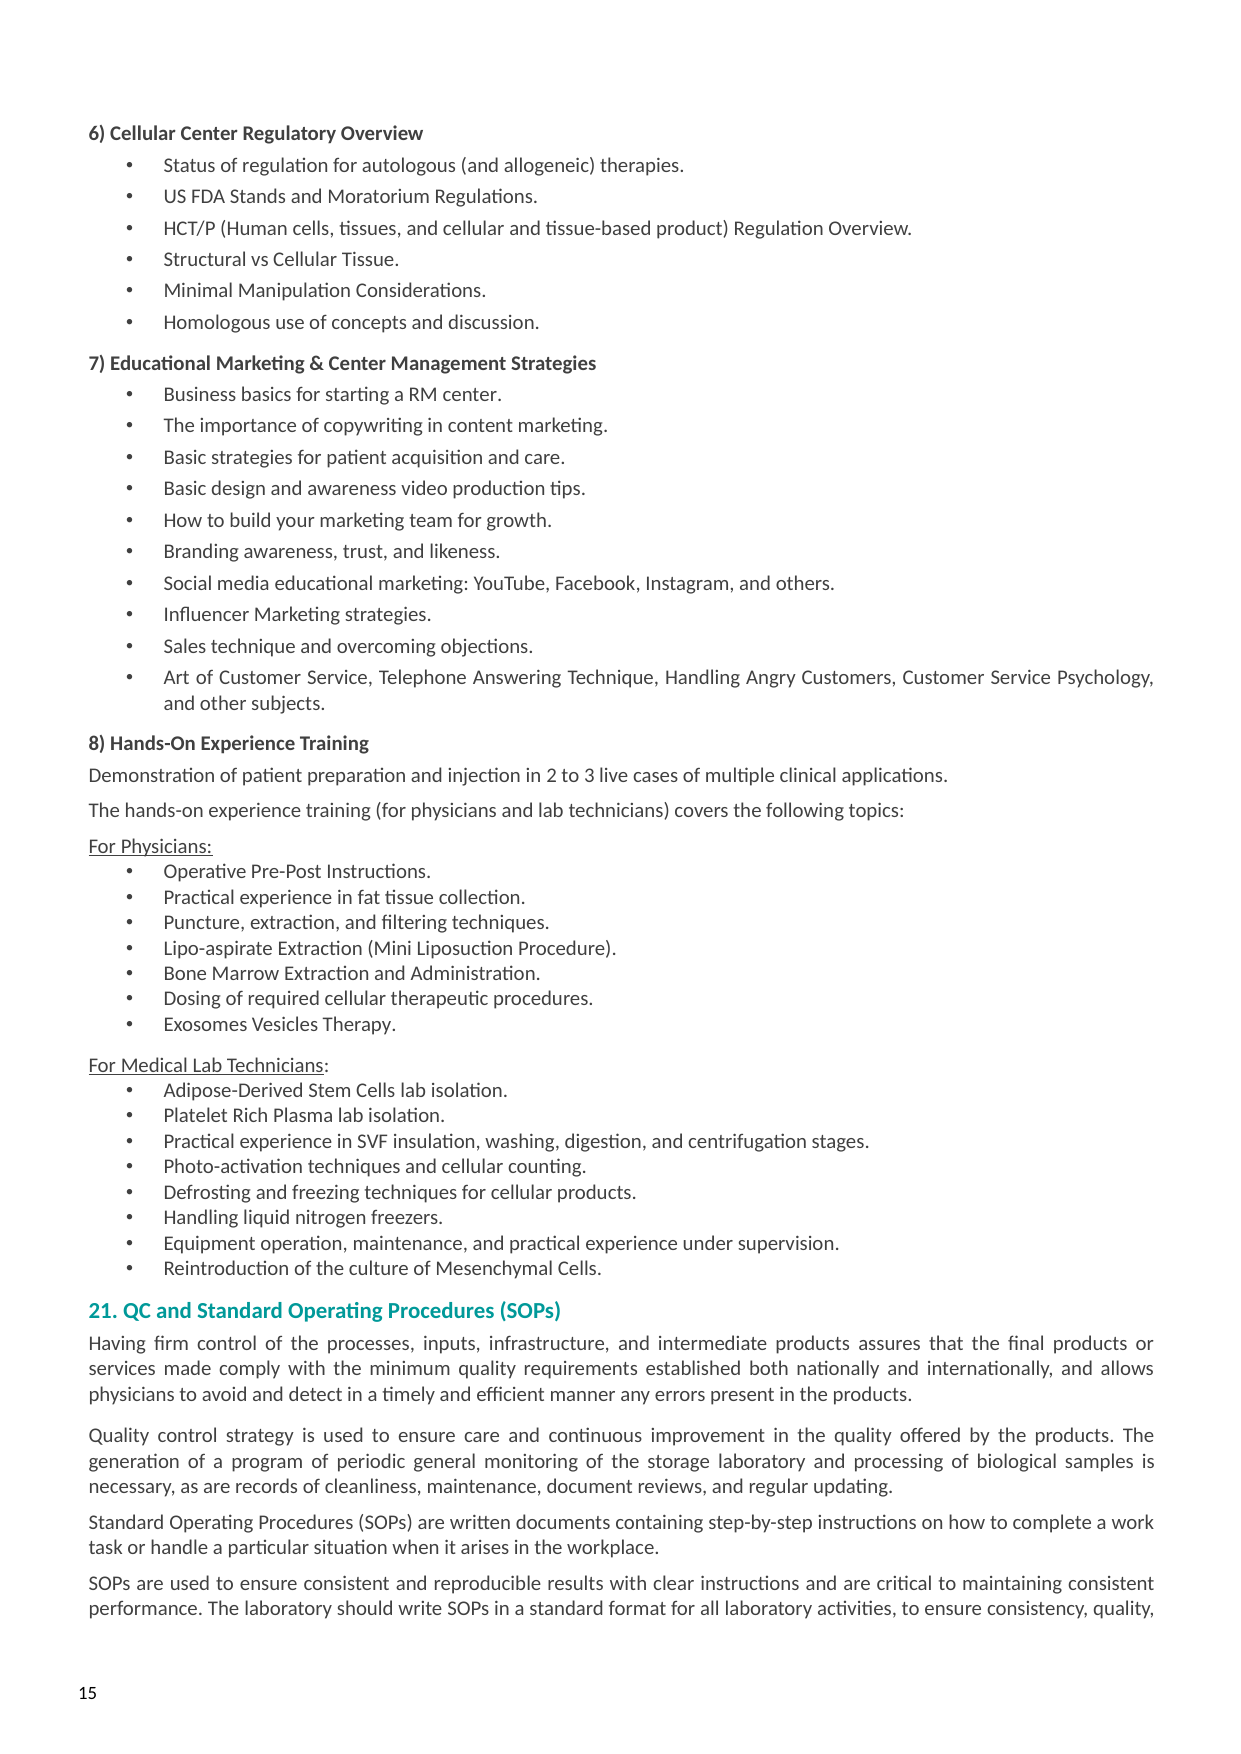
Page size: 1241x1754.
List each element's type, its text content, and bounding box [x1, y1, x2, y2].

table_header American Regenerative Medicine and Stem Cell Therapy Center Comprehensive Preview By: Holland, LLC® Consortium – For Regenerative Medicine Projects for International Partnerships San Diego, CA 92124, U. S. A. “REGENERATIVE MEDICINE AND STEM CELL RESEARCH AND THERAPY CENTER” First, it must be pointed out that this “General Comprehensive Preview” is essentially based in its terms on the requirements of the US FDA, and it is a universal model that reviews the general concept of the Project to establish (Regenerative Medicine and Stem Cell Therapy Centers) currently approved in 167 medical centers in 35 countries worldwide, without relying on specific (administrative or technical) requirements that may be required by any regulatory body interested in the project worldwide, and we have the honor of extensively deliberating and consulting together on the rationale to achieve a common consensus text to realize this Project to meet your needs. 1. The Purpose To establish a highly credible and reliable multi-specialty “Research and Therapeutic Center” in “Regenerative Medicine Research and Applications and Stem Cell Treatment” for the benefit of the investor party, and operating with great responsibility and transparency under its auspices on a one-day-surgery system, under the Good Manufacturing Practice (GMP) form, the directives of the USFDA, and the relevant local authorities to help huge numbers of eligible patients (and noncritical cases) who are constantly being dispatched to receive treatment abroad despite its high cost and the hardship of travel. Giving the patients a new start to enjoy life is what we strive for every day. All our global medical centers use the same internal quality and efficiency regulatory system and receive the same training, scientific and medical qualifications, clinical protocols, medical equipment, technical support, supervision, follow-up, and documentation methods. Teamwork in these centers helps us make the best medical decisions to achieve the best patient outcomes. 2. Our Company “Holland, LLC®” Company (and its consortium 8 companies) was formed and registered in San Diego, CA, USA, under the laws of the State of California, designer and developer of “Regenerative Medicine” projects, with the vision to provide cellular therapy to patients suffering from medical disorders, chronic, degenerative, and genetic diseases worldwide. We are the leaders in designing and developing cutting-edge technologies based on stem cell, and its therapeutic biological properties, supported by leading biologists and biophysicists with a pioneering team in the area of stem cell biology researchers, physicians, and technicians with the experience to deliver the technology to those in need. We do not trade in medical devices, but rather we are a solid educational institution committed to providing science, knowledge, and training to clinicians and public awareness. “Holland, LLC®” Consortium” is keen to establish, develop, and support several state-of-the-art “Stem Cell Research and Therapy Center” specialized multidisciplinary, one-day-surgery facilities in "a Hospital, medical center or a clinic" under the auspices of the investor. Our primary focus is to design and develop novel treatment technologies for human diseases with state-of-the-art, stem cell-based therapies, and participate in setting its ethical rules. Stem Cell-Based Regenerative Medicine provides a new concept for treatments of diseases previously regarded as incurable. The company’s IP, Intellectual Assets, and medical technologies have been developed by our teams working on clinical and applied research and treatment projects at prestigious institutions over the past 18 years to promote and advance science, technology, and Good Practice of Regenerative Medicine applications. 3. Our Team Our Consortium is a coalition of world-class scientists, physicians, researchers, and business individuals. The group integrates state-of-the-art human stem cell technologies with top-level stem cell biotechnology, physics, chemistry, clinical, and therapeutic expertise from academia and industry pioneers in this domain. Our team members have been involved for the last 18 years in the development and writing of stem cell-based scientific studies and clinical protocols for health disorders, chronic, respiratory diseases, burns, spinal cord injuries. Our autologous adult stem cell technologies are well-developed and we have been using them in our worldwide Network (167) Medical Centers to treat many patients for the last 18 years indicates the trust we enjoy among clinicians and patients equally. 4. Project Management The project is managed by the Medical Director doctor appointed by the project owner / investor party. We can also take over the project management task in coordination with the Medical Director, through our international executive team members for the interest of the project owner under agreement between the two contractual parties. 5. Contract Term As a result of the project's reliability, efficiency, and the need for its services, the first contractual term is Five (5) consecutive calendar years, subject to extension by agreement of the two parties or their legal representatives. 6. Our Services (Pre-Opening) Phase I: PROJECT CONSTRUCTION (From Setup to Opening) (#21) We aim to establish an advanced specialized medical center for same-day surgery for treatment with autologous adult stem cells. Our primary responsibilities during the establishment phase and until the center is launched include establishing an integrated and independent specialized medical unit that provides second-generation cell therapy services to qualified patients within the scope of helping in the treatment of more than 23 chronic and incurable diseases. The Price-Quality Ratio of the project design is simply the best as it is non-commercial (we are a not-for-profit organisation); you get a lot of benefits in return. These primary duties can be briefly summarized as follows. Implementation will commence after the signing of the cooperation agreement between the two parties.: Provide US approved advanced cellular therapeutic technologies of the Second Generation regenerative medicine applications: Adipose-derived stem cells, harvesting, and isolation. Bone marrow-derived stem cells Wharton’s Jelly-derived Stem Cells (umbilical cord). Mononuclear layer cord blood components, and characterization. Exosomes as therapeutic cellular products. Autologous PRP burn tissue reconstruction, regenerative and aesthetic medical applications. NK Cells: Innovative immunotherapy therapies using natural killer NK-cells. CAR-T: Chimeric antigen receptor T-cell immunotherapy therapies. Peptides: Therapeutic applications in regenerative medicine. Allogeneic PRP: Platelet-rich plasma from donors. Nanorevive: Nano-regeneration technologies. Characterization, review of GF's & cytokines. Assisting in the application procedures and obtaining the "initial approval" to establish the project from the regulatory body of the Ministry of Health. Assist in complying with MOH requirements through all project establishment stages. Formulate comprehensive assumptions for the project's technical and economic Feasibility Studies. Develop a technical geo-economic assessment study for the recommended center location and the economic viability of the best location. Create floor interior architectural designs for the project (Initial schematic, engineering design development, and final working drawings), and project construction manual. Provide contractors with direct engineering consulting services locally during the construction phases. Offer consultancy for interviews with candidates nominated by the project owner from doctors, technicians, nurses, and local administrators to nominate the most suitable to work in the center. We uniquely provide our exclusive registered clinical surgical protocols for cellular procedures, covering over 23 major chronic hereditary diseases, as well as 15 research protocols and 9 protocols for laboratory cellular procedures. Protocols' validity is to be renewed annually. Provide limited-use licenses for intellectual property rights, Information Assets, exclusive ownership of training programs, exclusive surgical protocols, cell procedure technologies, laboratory medical devices and software, limited recognition for the use of exclusive know-how rights, and medical education curriculum. Supply lab equipment, medical supplies, and consumables, and carry out pilot testing at the project site. Offer comprehensive accredited training for the local team (2 doctors and 1 Lab technician) in regenerative medicine and cell therapy, and granting medical practice certificates and international accreditation in the investor’s country (or abroad). Classroom and hands-on training will be at one of the following locations, provider's option. Cellular therapy center, country of the investor. Training Center, California or Florida, U. S. A. Training Center Brussels, Belgium, Training Center Valencia or Madrid, Spain, Training Center Istanbul, Turkey, Training Center in Cancun, Mexico, Academic Endorsement and Accreditation. Our training certificates are internationally accredited by four prestigious elite universities with prestige and scientific heritage, and distinguished educational and scientific research institutions. Apply risk management program to define risk planning, risk identification, qualitative and quantitative analysis of the risk, risk response, and monitoring the effectiveness of risk management. Provide specialized training for administrative staff in developing skills, managing daily work, and upgrading client service quality (granting certificates). Manage the (first) campaign for stem cell treatment and regenerative medicine public awareness, education, and marketing strategies. Interviewing and medical examination of the number of patients applying for treatment during the establishment period and preparing waiting lists for those qualified to begin treatment from the opening day. When required, provide the project with specialist doctors licensed to work with stem cells to employ them in return for encouraging compensation. Support applications for entry visas to the USA (Mexico and Europe) to enhance the participation of physician candidates in our training programs & medical conferences. To safeguard the rights of our project owners, (its investors, and shareholders), all members at the center are required to sign and adhere to an industry-standard Confidentiality Agreement before their first day of work. All members of the center are required to sign a binding pledge committing to uphold the internal work system during their tenure and for 3 years following their departure. Breaches or misuse will result into heavy monetary fines. Phase II: PROJECT OPERATING SERVICES AND SUPPLY CHAIN PROTECTION (Post-Opening) (#30) To enhance the sustainability of the accredited institutional work and to safeguard the unparalleled service standard, quality, and warranty throughout the contract period, we have designed the below-listed integral package of project operating services, that are considered the most comprehensive and goal-achieving worldwide. The following Project OPERATING Services Package will be automatically launched simultaneously with the opening of the Center to ensure its continuity: Our organization shall appoint a "site ِProject Administrative Manager" for the center to manage its daily activities in cooperation and coordination with the center's medical director. Our organization will cover all costs for the contractual duration. A 24/7 medical and technical advisory services to local physicians to assist in accurate diagnosing and selecting the suitable therapeutic protocol for the targeted patient. This may include office evaluation, physician’s evaluation of X-rays, review of medical records, and telephone consultations. Support from collegial experts around the world. Our global network of over 660 doctors in 167 centers will deliver 24/7 cooperation and instant medical support to the center doctors. Sharing the risks and committing to legal responsibility for the outcomes of applying our surgical protocols in treating patients. Renewal of the annual licenses of the protocols, updating, and adding new ones, at our cost. We maximize revenues, achieve sustainable cash returns on investment, and grow returns while meeting our sales targets. We focus on effective management of invested capital and operating assets and liabilities. We safeguard shareholders' rights and ensure long-term returns. Our policy is to balancing business prospects with financial needs for the Project sustainability and growth investments. Our US medical and technical team will, at our cost, make, four (4) annual visits to the center from the United States for training and to renew procedures. We uniquely provide a free product lifetime manufacturer's WARRANTY for lab devices and equipment lifespan, and a free maintenance service throughout the contract period, including the replacement of factory-defective units with new ones at all times at our cost. We apply risk management and internal governance system support, our international executive team will directly supervise and oversee the center's daily activities 24 hours a day, throughout the year. We locally conduct four (4) medical awareness and educational Marketing Campaign Programs each year, including digital media, live seminars, conferences, workshops, and online meetings for the public, doctors, researchers, and scientists that include patient recruitment and education. Provide, at our cost, marketing and technical data on cellular products, brochures, educational materials, medical literature, posters, pictures, and videos to aid in sales. We grant the Center, at our cost, the right to use our documentation and data center and software to issue MOH monthly digital Work reports, and to document and record medical reports. Ensure a stable supply chain against price fluctuations for the center’s daily needs by providing the necessary medical disposables for the center’s operation. We launch a “Medical Tourism” program to attract new patient tourists, visitors, and those from neighboring countries to the center generating additional income. We provide training for the employees or Sales Associates of the Center to gain a sufficient level of effective sales techniques, and therapy knowledge, features, benefits, use, and its marketable attributes. We will firmly grant the limited right to use our exclusive intangible assets such as trade names and reputation, logos, proprietary technologies, copyrights, websites, and software licenses. We will pro-actively collaborate with health insurance providers and banks to offer preferential payment loan terms for the center's clients, or the treatment cost could be covered by the government. We will grant direct access to our research network database to view reports and studies in the latest regenerative medicine clinical trials. We will follow up on patients' medical condition after therapeutic procedures for Five (5) consecutive years to document treatment safety and efficacy. We will actively contribute to improving local medical competencies through conferences, seminars, specialized training and education courses in regenerative medicine. The center's research activities will be significantly enhanced through twinning opportunities and hosting doctors from partnering institutions for graduate studies in regenerative medicine at elite American universities in the U.S. Provide patient referrals to generate additional income. Offer personal liability insurance for doctors and nurses from companies like Lloyd's International Insurance or others, against a suitable additional cost. Apply and evaluate the center’s key performance indicators (KPI 's) to improve and differentiate it from other competing projects in the region. Assist your research team in conducting and publishing studies, research results, and clinical trials in regenerative medicine in trusted international medical circulars. Help with visa applications to the U.S. (Mexico and Europe) to facilitate the participation of qualified doctors in our medical courses, conferences, scientific seminars, and periodic workshops for the contract period. Support the creation of a strong and sustainable project competitiveness programs in the regional market. Assist in planning and implementing significant project expansions, both horizontal and vertical, starting from the second year, that are to be funded by project net profits generated in year one. The Center offers free Community initiatives that provide essential treatment annually to help patients in need, including those facing financial hardships, individuals with disabilities, and clinical research volunteers, all at no cost. We are committed to providing the following unique features and benefits in our international partnerships to support investments and ensure project success in order to have a strong competitive edge. Highly Reliable Business Partnership. High-quality, certified products and independent solutions. Up to 40% price discounts advantage compared to other current market options. Save costs with full project ownership. Minimize time loss and use fewer resources. High-quality, cost-effective components. On-time delivery of machines and consumables Continuous training & education live & on-line. To ensure Project Sustainability, we stand out from others by providing (51) unique services. 7. Cost of Comprehensive Post-Opening Operating Services The compensation value for all actual costs of the comprehensive technical and consulting Operating Services (paragraph 1 - Phase II) above will be covered by the project's revenues. This is a collaborative approach to invest in supporting project infrastructure, design, planning, development, data upgrading, and management, to create unique and sustainable positive financial results, revenue outcomes and value; providing knowledge and ability throughout the largest package of effective services to maximize owners' (and shareholders') returns, establishing a competitive sustainable, resilient, and thriving project ideal business model. 8. Intellectual Property (IP) and Intellectual Assets (IA) Our Corporation is cautious not to disclose our intellectual assets in the area of cell culture procedures, research and technologies of cell types, and combinations of cell types used. We view our intellectual assets (trade secrets) as equally important as our IP. Our strategy includes the procurement of domestic and US and foreign patents in key markets for novel technologies relating to our core technology as well as such collateral technologies that are intended for product development and commercialization. While we disclose compositions and processes in our patents, not all processes are disclosed and remain as intellectual assets (trade secrets) within the corporation. This exclusive property also includes the intangible assets represented by the intangible moral rights associated with the use and attribution of our trade names, logos, goodwill, patents, copyrights, and our websites and social media platforms as well as acquisition rights of software licenses we use. 9. Project Business Model Strategy We provide intensive, hands-on stem cell training to qualified physicians and high-level medical professionals worldwide. Our curriculum includes everything from regenerative medicine fundamentals to the latest peer-reviewed medical protocols to equip physicians with deep knowledge and the latest in regenerative medicine techniques. Through our stem cell training programs, we enable physicians to provide life-changing medical solutions for patients. We share the latest therapeutic methods, medical know-how, and technological facilities with medical professionals through our courses, seminars, conferences, and workshops on regenerative medicine science, stem cell therapy, and cellular treatment procedures. We establish an accredited licensed treatment center multispecialty, equipped with an (in-house) laboratory specialized in doing cellular therapy lab procedures and licensing the med and technical team. We intentionally avoid and correct inaccurate misconceptions regarding stem cell-based treatment applications whenever necessary. Our promotional rhetoric is evidence-based and does not go beyond credible safety and efficacy data and relevant regulatory approvals. 10. Our Stem Cell Treatment Technologies Our medical and scientific research team has well-developed autologous adult stem cell technologies which are currently applied in our (167) medical centers globally to treat many diseases. In consent with the MOH regulations, the training covers the following three advanced innovative clinical technologies in regenerative medicine and investigational stem cell research and treatment: Autologous adult adipose-derived SC Treatment Autologous Bone-Marrow-derived SC Treatment Autologous adult Platelet-Rich-Plasma isolation and processing 11. Our Clinical Protocols Our team has developed advanced and efficient clinical peer-reviewed protocols for the treatment of several types of chronic diseases using immunotherapy as a leading advancement in medical science, with rigorously evaluating the quality, safety, and effectiveness of each new cellular intervention. They are extensively validated to ensure specificity, enabling faster progress in target validation, pathway discovery, disease research, consistent, reliable results, and more. These clear, comprehensive, and up-to-date protocols from our experts and collaborators will help doing clinical procedures with consistent, accurate results. We do not claim, intentionally or implied, that any applications (or potential applications) or therapies using autologous adult stem cells can work for any disease condition listed below or not listed, rather we endorse our solid scientific protocols backed by evidence-based positive results, and this is what we announce to the patients and urge them to do their research (consulting with family members and their doctors) based on the options we give them so that they can make their best voluntary informed decision. All of our approved cellular treatment protocols, in addition to our clinical 23 protocols in (procedures for aspiration of adipose tissue) in the clinic, and cell processing 5 protocols (harvesting of SVF cells from adipose tissue) in the laboratory, are to be disclosed after concluding the contract. Our unique stem cell transplant (23) clinical protocols are our registered scientific product of Intellectual Asset IA proprietary accredited for medical procedures and stem cell treatment technologies. These protocols provide a novel platform from advanced therapies to clinical preliminary diagnostics to bring successful solutions to patients and are considered a ground breakthrough to develop more future protocols shifting the traditional clinical therapeutic paradigm. a. Health Services and Clinical Therapeutic Protocol Applications The medical center health services apply our clinical protocols for therapeutic procedures to help in treating the following disorders: Autism Spectrum Disorders, Parkinson's, Diabetes T1, T2; Critical Limb Ischemia; Diabetic foot, Duchenne Muscular Dystrophy DMD, Alopecia, Congestive Heart Failure, Status Post Stroke, Multiple Sclerosis MS, Rheumatoid Arthritis, Osteoarthritis, Orthopedic conditions (intra-articular injections), Multiple Spinal Cord Injuries, Spinal Muscular Atrophy, Chronic Obstructive Pulmonary Disease COPD, Pulmonary Fibrosis, Angiotrophic Lateral Sclerosis ALS, Macular Degeneration, Renal Failure, Systemic Lupus Erythematosus, Erectile Dysfunction ED, Incontinence, Facial Cell Assisted Fat Transfer (Aesthetic), General Anti-Aging, Neurological (several), Autoimmune (several). In addition to reconstructive, cosmetic and reformation treatment applications for face, body and extremities, skin burns, scars, and hair transplantation. These protocols are done in the physician’s office (in minor surgery outpatient room under conscious local anesthesia), using autologous adult stem cells at the point-of-care, within the same procedure on the same day, with minimal manipulation and minimum risk, without violation of current FDA instructions or the applicable MOH regulations. In addition to our laboratory protocols for processing the biological product and isolating stem cells. Our 10 research, 5 clinical procedures, and 23 therapeutic protocols have been refined at the University of California, San Diego UCSD School of Medicine where many of our staff currently work or have worked in the past. We work around the clock and tirelessly, as we make more progress we shall add more stem cell treatment options for more diseases to maintain our pioneering status of the most advanced and comprehensive stem cell therapy program using cutting-edge technology of cellular treatment. 12. Cellular Treatment and Cellular Products We have pioneered an advanced and comprehensive stem cell therapy program and offer treatment at large using cutting-edge technologies of stem cell therapy. The intended therapeutic use of stem cells is homologous and within the cells' native physiological context. for example, the transplantation of hematopoietic stem cells to regenerate the blood, or the use of adipose-derived stem cells to support osteoarthritis. In cellular treatments, autologous adult stem cells (from adipose tissue or bone marrow aspirate) are used, in line with the Federal Instructions of the US FDA and the Regulations of the Ministry of Health. 13. Stem Cell Treatment Standard Operating Procedure SOP Autologous adult stem cell procedures are delivered in a hospital, or a medical center. After informing the patient of the medical data about his condition, and signing the Informed Consent Form ICF (by the patient, or one of his parents or his legal guardian), stem cells are removed under local anesthesia from a patient’s bone marrow, or adipose tissue, then stem cells will be processed using U.S. FDA processes and in line with MOH regulations, in the stem cell lab for cell deproteinization, homogenization, centrifugation, purification, desalting elution, neutralization, incubation, stabilization, characterizing, quality check, and quantification as per the intended cellular therapeutic application, then transplanted to the patient using various methods depending on the type and severity of the disease and the patient condition, such as intravenous administering, via a catheter using angiography, or direct injection into the target area by way of surgery, or retrobulbar injection for the best therapeutic benefit. As per the nature of the illness, Bone Marrow derived Hematopoietic Stem Cells and Autologous Adult Mesenchymal Stem Cells are harvested from Bone-Marrow-derived Stem Cells (or autologous adult stem cells derived from adipose tissue). It is extracted from the marrow aspirate of the iliac crest (the medullary space) at the top of the hip bone, by a thick (Trocar, or Trochar, puncture needle) that reaches the iliac crest, and bone marrow aspirate is sucked out of it under local anesthesia (conscious) in complete safety. Stromal Vascular Fraction (SVF) is harvested from adipose tissue (from the lower abdomen or the inner side of the thigh) by a minimally invasive procedure, completely safely under local anesthesia in a completely sterile, closed, and controlled procedure. Isolation of the SVF cells from fat tissue is a rather simple process. The complete process, including pre-conscious local anesthesia procedure, isolation, and the injection of Stromal Vascular Fraction SVF cells only takes about four (4) hours and is performed in a clinic. The procedure is usually well tolerated and has been clinically confirmed as safe and effective within scientifically and ethically accepted high ranges. a. Outpatient Preparation Doctors spend 20-30 minutes with patients doing a brief history and physical examination and answering questions. The goal is to confirm the treatment plan and do a simple check of the heart and lungs. Patients are then taken to the treatment room where the surgical assistant (Registered Nurse RN, Certified Surgical Technologist CST, or Physician Assistant) and the treating physician greet them, confirm allergies, treatment plan, site for harvesting, and eventual deployment. Once this is confirmed, the patient is prepared for mini liposuction. Patients will be handed pre-operative written instructions and medication instructions. It will be explained that although this is a minor procedure involving a small puncture, it could be expected to be “mild sore” for a couple of days. b. The Clinical Procedure After injecting the local anesthetic, fat tissue is obtained via liposuction. Next, the patient is taken to a comfortable room to rest. The data report is saved and placed on the patient’s chart. The physician fills out an operative report after the procedure and cell counting. c. Deployment Protocols The biological product is treated in the laboratory with minimal degrees of external manipulation and processing to separate the cells of the Stromal Vascular Fraction SVF from the adipose tissue collected from the patient, purify them, rinse and filter them, determine cell viability, safety, and number to prepare them for deployment in the disease site in the patient’s body. The laboratory closed procedure takes about three hours. When the Stromal Vascular Fraction material is ready, deployment is performed by the licensed specialized physician according to prescribed research protocols by the treatment team depending on the condition being treated. In some complex illness cases (such as spinal cord injuries, heart, lung, urinary tract, or other ailments), the licensed specialist physicians in the center may, following a signed written agreement, pursue the assistance of a consultant, or specialist physician in such complex cases, to administer the stem cell injection procedure at the designated site in the patient’s body. This is following the medical specialty and expertise of the external physician colleague (an outsourcing contractor) assisted by the medical and nursing backing team at the center. d. Patient Discharge The patient is then given discharge instructions, with a package of recommendations, instructions, and contact information, and sent home. Post-procedure follow-up. Subjective and objective outcomes are followed up at baseline, quarterly for 60 months, and then annually to document each case. In more detail, the center follows up on potential adverse events with the patient when they occur and records them according to the following varying periods: at the time of the procedure, one day after the therapeutic procedure, after one week, after one month, every three months up to 60 months (5 years), then every year. It is unlikely to expect any negative effects after one year, although the center will continue to monitor and document the condition of its patients throughout their lives (as long as possible). 14. Types of Stem Cells We Use Autologous Adult Stem Cells are collected from Bone marrow or Adipose-derived stem cells in an autologous transplant, the patient donates stem cells to himself/ herself. This procedure is carried out under the US FDA instructions, and the relevant local regulations. Adult (somatic) stem cells, which include mesenchymal stem cells (MSCs) are further divided into non-culture forms, also known as Stromal Vascular Fraction (SVF). Currently, two common types of MSCs are easy to use, in the bone marrow (bone marrow), and in adipose tissue - which is a more abundant and widely available source of cells in the body, compared to bone marrow. Adipose tissue can be harvested in large quantities from several areas of the body, with minimal risk of morbidity. On average, Bone marrow produces 500,000 stem cells per one cubic centimeter, and the availability of these bone marrow-derived stem cells declines after age 55 in all patients, while an average between 30 million and 99 million of stem cells can be isolated per cubic centimeter from human adipose (fat) tissue. Adipose-derived stromal cells (ADSCs) meet the following three minimal criteria: (i) plastic adherence; (ii) expression of CD34+/CD45−/CD31−/CD13+/CD73+/CD90+ markers; and (iii) tri-lineage differentiation potential. Briefly: 1). Autologous Adult Stem Cells (donor and recipient are the same person): a. Adult stem cells of the vascular tissue complex (SVF) from mesenchymal cells derived from adipose tissue- Adipose-derived Mesenchymal Stromal Vascular Fraction (SVF) Stem Cells. b. Adult mesenchymal stem cells and bone marrow-derived adult hematopoietic stem cells (BMSCs)- Bone marrow-derived Mesenchymal and Hematopoietic Stem Cells HSC's. c. Platelet-Rich Plasma PRP (autologous and allogeneic) contains growth elements. 2) Allogeneic adult stem cells (from a donor) may be used from the following sources, under our approved procedural protocols and per applicable laws in each country. Umbilical cord blood UCB Placental blood and placental tissue Wharton's Jelly Malevolencies Stem Cells Peripheral fluid (in the uterine sac) Venous Blood Exosomes NK-Cells CAR-T Cells (genetically modified for Cancer treatment) 15. Project Description The specific project design reflects a multi-specialty Medical Center operating in a same-day-surgery system under the regulations of the Ministry of Health, and relevant laws. The Center adopts the comprehensiveness principle in providing regenerative medicine and adult autologous stem cell research and therapeutic services under one roof, working within one well-organized and self-disciplined team actively participate in developing ideas and proposals away from administrative or routine complexities to help patients recover from (or relieve pain derived from) several disorders, chronic degenerative and aging diseases, blood and autoimmune diseases, skin burn restoration, and necessary aesthetic improvements, using adult autologous stem cells from bone marrow, adipose tissue, and platelet-rich blood plasma and cell growth factors. The center caters to scientific research in regenerative medicine and encourages local academicians, scientists, researchers, and physicians to carry out their studies, research, and investigational clinical trials at its laboratories assisted by its medical and technical staff. The center applies the U.S. most advanced techniques and contemporary clinical protocols in regenerative medicine and stem cell therapy that are currently in use by 167 medical centers in 35 countries and according to U.S. FDA Federal Regulations. 16. Project Infrastructure (assumption) The Stem Cell Research and Treatment center will be established under the technical and engineering requirements of the MOH, related to the establishment of a research and treatment center in Regenerative Medicine and Stem Cell applications. a. Plot Area and Geographical Location The area of the plot of land on which the center is to be constructed ranges about (200 sq.m.) and up to (1000 sq.m.), or larger, depending on the volume of the investment and available financing fund. The plot is to be on a main (public) road, or in a service area, provided that the necessary permits for construction are obtained from the relevant regulatory authorities. b. The Building The center is to be established in a building, with one or more ground floors, within a hospital, or in an independently located facility, but close to a hospital within the geographical area, to manage an emergency or other complications that may arise during the operation. An ideal center will have about 20-22 sectional workspaces. c. Facilities of the Center Consultation clinics (doctor's office) of not less than two (4), with an area not less than (4 x 4 meters) for each, containing an attached bathroom, and recovery area. Attached laboratory specializes in producing platelet-rich plasma, separating blood cells, and producing cells and dealing with them. It includes air filtration technology and engineering design specifications approved in operating rooms. Administrative Wing, which will include the director's office, personal assistant, nursing and technical staff rooms, other rooms for admin officer, accountant, general and technical services, doctors’ lounge, etc.). Details: The suggested concept for the building of the following facilities is subject to the number of eligible physicians available, and number of cellular treatments to be carried out per day. (All details will be disclosed after conclusion of the contract). We can think together to build the best practical vision for the center to satisfy the Societal needs of the patient at the highest possible level of quality, well-being, and luxury. There is a crucial positive impact to reducing the construction cost and time when building the center in a working hospital (investment capital will be far much less). Due to the availability of the most requirements for the project’s infrastructure in the hospital location. Our technical team (doctors, engineers, and technicians) will attend and supervise the construction phases until the opening and inauguration of the center. 17. Preparation and Completion Time The period of establishment, preparation, and operation of the center depends largely on flexibility in obtaining regulatory approvals from the relevant government agencies, as well as the planned size of the center and the type and number of cellular treatment services provided. It can be noted with confidence, from our experiences gained from the establishment of the current medical centers, that the time required to establish the center from the date of receiving the contractual payment from the beneficiary (and handing over the qualified vacant location designated for the project, with all regulatory permits, cooling, electricity and fire-fighting systems in place), until the opening day is about (4) four months. The opening ceremony will take place in the next (the fifth) month. 18. Project Construction Phases SERVICE 1 - PROJECT PREPARATION Preparation and establishment “Cell Therapy Center” This service includes, but is not limited to, the following: Contribution to satisfy local regulatory requirements, Project technical and economic feasibility studies, Market research, Patient safety and public awareness programs, Project concept general design, Project interior design, License rights to use our U.S. registered therapeutic protocols and cellular technologies transfer, Supply, installation, and commissioning of Lab and doctor equipment, International tailored training and accreditation certification for all operating staff, Site construction direct supervision and follow-up, Project preliminary and final inspection work, Others. SERVICE 2 – LABORATORY PROJECT PREPARATION. Preparation and establishment of an annexed laboratory for Regenerative Medicine and Cellular Therapy Applications. This service includes, but is not limited to, the following: Submitting a feasibility study for the annexed Specialized Laboratory requirements (not a standalone general service laboratory type), training technicians, and issuing an approved international practice certificate for them. We design the complete annexed laboratory: Workstations, laboratory medical furniture, and analytical systems as well as carry out the supply chain and supply chain for the complete annexed laboratory facilities respectively. When building a new laboratory space, our design team typically includes an architect, contractor, installer, electrician, mechanic, plumber, manager, and involvement of the laboratory manager. Note: The Beneficiary Party (Owners and Management of the Medical Center) shall assist to provide appropriate personal safety and accommodation requirements (housing and accommodation) in its country for the first party team during the construction period. The dynamic nature of biomedical research and the cost of laboratory construction have led to the predominant use of a modular (typical) design that allows the in-house laboratory to be reconfigured and expanded as needed while keeping construction costs to a minimum. Pre-project work: Initial general assessment and requirements assessment for set-up, installation, and commissioning of a comprehensive high-handling in-house laboratory specializing in regenerative medicine applications, cell therapy, and tissue handling, preparation of initial report, cost, and delivery time. SERVICE 3 – TRAINING AND CERTIFICATION Training program and accredited Certification license to practice research and therapeutics in regenerative medicine and stem cell applications. For details, please refer to Clause (Training Programs) of this document. SERVICE 4 - MEDICAL EQUIPMENT, TOOLS, SUPPLIES AND CONSUMABLES. Our products are Peer-reviewed and compliant with the US FDA Good Manufacturing Practice (GMP) system that ensures all items are produced and controlled according to approved Quality Standards. Appendix (A) to this document - Supply of medical equipment, tools, and supplies for the Project. Note: The beneficiary party (Cell Therapy Center) is obligated to purchase and supply medical services and materials (devices, tools, medical supplies), and consumables (kits at preferential prices), necessary to carry out the work of the center, exclusively from Holland Limited for the duration of the legal working period of the establishment. SERVICE 5 – TECHNOLOGY TRANSFER (IP) AND (IA) INTANGIBLE RIGHTS Clause (12) - Intellectual Property and Intellectual Assets. The following order outlines the various phases of project establishment and development. Phase 1: Project Construction and Validation Applying for a Preliminary Regulatory Permit to start the work. General planning of project structure and infrastructure. Preparing feasibility studies & estimated cost schedule. Project management and supervision during execution phases. Site selection and remodeling. Facility Design. Facility general setup. Phase 2: Laboratory Set-Up, Installation, and Pilot Test General lab setup. Interview candidates and team building. Equipment and Supplies Ordering and Manufacturing. Environmental check Equipment and installation. Quality control Equipment and installation. Cell processing Equipment and installation. Phase 3: Technology Transfer and Development Autologous adult adipose-derived stem cells treatment protocols and clinical applications. Autologous adult bone marrow-derived stem cells treatment protocols and clinical applications. PRP Isolation and transfer protocols and clinical applications. Environmental Contamination Test. Site Inspection and adding improvements. Final Testing and Optimization. Final Certification of Safety Operation. Phase 4: Training and Certification Doing training as per the prescribed curriculum. Review facility management. Autologous Adult Stem Cells Isolation/ Deployment. Standard Operating Procedures for Quality Control. Coordinating with the regulatory authority in the relevant Ministry to approve the project after meeting the requirements of the second on-site inspection. Center launching ceremony. 19. Project Operating Structure a. Manpower The first year, the project shall consist of the following medical, technical, administrative, and service staff. The suggested number of employees depends on the size of the center, the allocated funds, and the number and types of cellular treatments offered to patients. b. Laboratory Staff (in-house Lab to the Center) A well-trained and well-organized laboratory staff is the key to any successful operation, and it needs to be aware of the repercussions that its actions may have on the biological safety of the products that it manufactures. The person in charge of handling the biological products must be fully acquainted with the theoretical and practical foundations of working with biological materials under a controlled closed sterility environment for cells to be used in clinical procedures within high manufacturing standards. The staff should be well-versed in current regulations on health quality, hygiene, biosafety, and the disposal of waste, as well as practical experience in microbiology. 20. Training Programs Our comprehensive, academically accredited training programs provide physicians (and their assisting teams) interested in learning the applications of cellular therapies, the training methodology and its contemporary methods in scientific research, clinical procedures, the use of tools, protocols, and medical standards, highlighting patient rights and professional ethics to serve the patient. This licensing certification training program offers a cohesive curriculum designed to provide precise instruction in the basic concepts of cellular behavior, laboratory processes, and their practical application at the clinic or physician level. The program provides physicians with detailed instructions and hands-on practice for collecting all tissue samples, using laboratory equipment, processing, isolation protocols, and dosification when utilizing cellular products, and deploying treatment to the patient. Having this information at hand is vital to succeed in managing effective cellular products, allowing concerned persons to know every step of the cellular process and control its quality. a. Training Location At either one of the following locations (and others), subject to training team availability at place and time. Central Training Facility, California or Florida, U. S. A. Training Center Brussels, Belgium Training Center Valencia or Madrid, Spain Training Center Istanbul, Turkey Country of the investor/ owner b. Training and Certification The cellular therapy training and certification program covers harvesting, processing, and clinical application protocols of Adipose-Derived Stem Cells and Bone Marrow-Derived Stem Cells, as well as PRP isolation and applications, besides other important subjects. Our instructors and lecturers make up a team of (28) professionals of highly qualified scientists, researchers, surgeons, technicians, and nurses with multiple specialties in medicine, biotechnology, and biomolecular sciences. The team members have been academically educated at the most prestigious medical schools in the United States (and abroad) and have been working on clinical trials and clinical applications in "Regenerative Medicine and Stem Cell Therapy" for the past 18 years. c. International Certification Joint Accreditation and Endorsement Our training certification is internationally accredited and endorsed, among other educational institutions, by 4 prestigious universities and their elite scientific education and Research Institutions: d. Custom-Made Comprehensive Training Course (We reserve the right to make modifications). “The Curriculum of this comprehensive training has been specifically designed to meet the requirements of research and therapeutic knowledge in Regenerative Medicine, Stem Cell Research, and its Clinical Applications.” The training curriculum is part of medical research closely related to tissue engineering, biomedicine, molecular medicine, stem cells, organ and tissue transplantation, and immunotherapy to acquire the necessary theoretical and practical knowledge in this field. It includes the basics of regenerative medicine, technology and techniques for studying genetics and molecular medicine, and the development of various skills and techniques in molecular, cellular and clinical applications to achieve regenerative therapy. The total number of training hours (120 academic hours in 37 modules) of study, as follows (for clinicians and technicians): The Training Course curriculum includes over (35) modules, a full-time classroom, and hands-on for (40) academic hours for a whole calendar week. Another two (2) modules of Online training at a rate of (2x40=80) academic hours, for (8) weeks on 2 academic hours per day. e. Training Sessions Curriculum (We reserve the right to make modifications). Stem Cell Biology and Stromal Vascular Fraction SVF; Regenerative Medicine Applications and Stem Cell Treatment Technologies; Stem Cell Treatment Regulatory Permits and Restrictions - Unified Standard Measures; Clinical Trial and Research Database handbook; Exclusive Proprietary Registered Stem Cell Treatment "Protocols”; Hands-On Training: Operative Pre-Post Instructions; Practical experience in SVF, bone marrow, and fat tissue collection; Puncture, extraction, and filtering techniques; Harvesting and Freezing stem cells (perform counts and flow), cellular counting methodology, formulae, and equations; Laboratory Training: Laboratory Protocols, cellular treatment laboratory equipment, calibration, usage, and maintenance; Quality Control: Flow Cytometry, endotoxin, sterility, mycoplasma, gowning to enter clean room, clean room Maintenance, and Environmental monitoring; Work Integrity - Patients' Lawful Rights and Dignity; "U. S. Institutional Review Board IRB"-approved Patient Voluntary “Informed Consent Forms ICF”; Turn-key business model of the stem cell treatment center/ clinic, including management of patient communication, forms, awareness, team building, Good Clinical Practice (GCP) management, finance, and practice ethics (Guidance for Industry); Front Desk and Reception Staff on-site training program incl. "Management Skills Development", “Customer Service Psychology”, “Telephone Call Techniques”, and “Art of Handling Angry Customers”; Medical Business Admin, including IT and Report Documentation; Explanation of U. S. A. (or other destination) visit-visa "Invitation Letter” Support Program (to the relevant Embassy) to attend the training; Project Set Up and Roll out and Frequently Asked Questions (FAQ). f. Number of Trainees To achieve the best results from the theoretical and practical training of the participant physicians, the number of trainees is determined by (4) physicians, though. There is special theoretical and practical training for laboratory technicians. The required number of participant physicians may be increased against additional actual cost. If the training is held outside the project country, the project owner shall bear the cost of flight (economy class) and hotel accommodation, issuing a travel visa and the other expenses for its participants. g. Medical Specialties to Join the Training We expect participants to be highly proficient and skillful (from any of the following medical and biological specialties). 1) Physicians Plastic Surgeon, Cosmetic Surgeon, Hematologist, GP, Oncologist, Orthopedist, Dermatologist, Urologist, Neurologist, Vascular Surgeon, Cardiologist, Internist, Gastroenterologist, Pain Management, Gynecologist, Sports Medicine, or others. 2) Laboratory Technicians Biology, Biotechnology, Biochemistry, Medicine, Paramedical Technician, Medical Technology in blood management, or others. 3) Nurses Registered Nurse RN, Certified Surgical Technologist CST, or Physician Assistant. h. Training Program Accessibility The training is open to any graduate-level medical professionals with the following: "Bachelor's degree", or higher, in one or more disciplines of Medicine, Biomedical Sciences, or Biology. Minimum of five (5) years of practice in the medical specialty after graduation. Or as stipulated by the relevant Ministry. Good command of the English language, medical acronyms, terminologies, abbreviations, and PC. i. Stem Cell Biology Study Participant Physicians joining our Training and Certification Program will take advantage of a full review of stem cell biology, characterization and regenerative properties of cells and cell products, cytokines, and growth factors and how they can be applied in the clinical procedures, as detailed here below: 1) Basics of Cellular Biology Review Discussion of Isolation techniques of different types of stem cell sources. Manufactory processes for Adult Stem Cells products, such as production validation and safety, cryopreservation, and quality control, the regulatory landscape, medical center management, and promoting public awareness, and patient care. Understand and apply cell count, cell viability, flow cytometry, endotoxin, mycoplasma, and sterility. Perform cGMP functions including clean room maintenance, gowning, and environmental monitoring. 2) Overview of Cellular Products Adipose-derived stem cells, harvesting, and isolation. Bone marrow-derived stem cells Wharton’s Jelly-derived Stem Cells (umbilical cord). Mononuclear layer cord blood components, characterization. Exosomes as therapeutic cellular products. Characterization, review of Growth Factors' and cytokines. PRP regenerative and aesthetic medical applications. 3) Production, Manufacturing, Quality Control Donor eligibility and screening. Sample collection and management. Laboratory processing and standards. Quality Control testing and validation. 4) Stem Cell Biology and Basic Immunology Historical perspectives. Stem Cells definitions, features, and characteristics. Types of stem cells, characterization and activity MSC, Hematopoietic cell HCs, human Endothelial Progenitor Cells EPCs. Immunologic cells, characterization, and activity. 5) Clinical Protocol Review Clinical framework for therapeutic applications. Protocol details and supporting scientific literature. Product Storage and Preparation. Patient Selection. Patient awareness, outcomes, and expectations. The Informed Consent Form ICF, and Patient's rights & privileges. 6) Cellular Center Regulatory Overview Status of regulation for autologous (and allogeneic) therapies. US FDA Stands and Moratorium Regulations. HCT/P (Human cells, tissues, and cellular and tissue-based product) Regulation Overview. Structural vs Cellular Tissue. Minimal Manipulation Considerations. Homologous use of concepts and discussion. 7) Educational Marketing & Center Management Strategies Business basics for starting a RM center. The importance of copywriting in content marketing. Basic strategies for patient acquisition and care. Basic design and awareness video production tips. How to build your marketing team for growth. Branding awareness, trust, and likeness. Social media educational marketing: YouTube, Facebook, Instagram, and others. Influencer Marketing strategies. Sales technique and overcoming objections. Art of Customer Service, Telephone Answering Technique, Handling Angry Customers, Customer Service Psychology, and other subjects. 8) Hands-On Experience Training Demonstration of patient preparation and injection in 2 to 3 live cases of multiple clinical applications. The hands-on experience training (for physicians and lab technicians) covers the following topics: For Physicians: Operative Pre-Post Instructions. Practical experience in fat tissue collection. Puncture, extraction, and filtering techniques. Lipo-aspirate Extraction (Mini Liposuction Procedure). Bone Marrow Extraction and Administration. Dosing of required cellular therapeutic procedures. Exosomes Vesicles Therapy. For Medical Lab Technicians: Adipose-Derived Stem Cells lab isolation. Platelet Rich Plasma lab isolation. Practical experience in SVF insulation, washing, digestion, and centrifugation stages. Photo-activation techniques and cellular counting. Defrosting and freezing techniques for cellular products. Handling liquid nitrogen freezers. Equipment operation, maintenance, and practical experience under supervision. Reintroduction of the culture of Mesenchymal Cells. 21. QC and Standard Operating Procedures (SOPs) Having firm control of the processes, inputs, infrastructure, and intermediate products assures that the final products or services made comply with the minimum quality requirements established both nationally and internationally, and allows physicians to avoid and detect in a timely and efficient manner any errors present in the products. Quality control strategy is used to ensure care and continuous improvement in the quality offered by the products. The generation of a program of periodic general monitoring of the storage laboratory and processing of biological samples is necessary, as are records of cleanliness, maintenance, document reviews, and regular updating. Standard Operating Procedures (SOPs) are written documents containing step-by-step instructions on how to complete a work task or handle a particular situation when it arises in the workplace. SOPs are used to ensure consistent and reproducible results with clear instructions and are critical to maintaining consistent performance. The laboratory should write SOPs in a standard format for all laboratory activities, to ensure consistency, quality, and reliability, as well as the quality of the data generated. 22. R & D of Cellular Treatment Applications We aim to accelerate the process of transforming promising stem cell research and clinical trials into treatments and making them available to clinicians and patients. Scientists and researchers are strongly encouraged to explore new protocols in stem cells and regenerative medicine, developing cellular derivatives and converting them into therapeutic applied projects to help patients. Our network of scientists and researchers work closely with patients, educators, physicians, regulators, and policymakers to foster engagement and develop materials that promote stem cell technology, such as producing autologous blood vessels, heart valves, pancreas, musculoskeletal tissue, cartilage, skin, and more. All research data is collected, and results will be published in peer-reviewed publications and ultimately be used to advance the advancement of cell-based regenerative medicine. 23. Project Medical Equipment, Tools and Appliances We deliver the following best-in-class and peer-reviewed materials for laboratories to the "second party" center under the terms and conditions of the agreement. All of these materials comply with the Good Manufacturing Practice GMP system requirement of the U.S. FDA, and meeting the regulations of the Ministry of Health. a. THE COMPLETE LIST OF MEDICAL EQUIPMENT, TOOLS AND APPLIANCES required to operate the Center. (to be advised after concluding the contract). NOTE – INFRASTRUCTURE EQUIPMENT To ensure the harmonious flow of coordinated work among the team members of the Center, the center will require other medical & non-medical tools and a software license for medical IT. There are also common daily consumables generally used in medical centers that are not included in our package due to their common denominators, which are complementary to the establishment and operation of a model center and the in-house medical laboratory (annex), project owner shall provide these at its expense. 24. Project Economic Feasibility Study A 10-year comprehensive hypothetical feasibility study has been prepared in “Appendix B”, attached to this document, and is considered an integral part thereof. 25. Estimated Costs Table For the total project estimated cost breakdown, please refer to “Appendix B”, attached to this document and is considered an integral part thereof. A) The cost of preparing and licensing the “project” from the Provider (upon request). The project includes the following elements (Our Technical Services): Training, education, and international practice certification, Intellectual property rights, intellectual assets, and software, Cellular therapeutic protocols (total 23) and training, 10 research protocols, and 5 cell processing protocols, Cellular therapy techniques (three cellular techniques), Supply of medical devices, equipment and consumables, Research, development, follow-up, supervision, awareness, and introduction. b) The estimated total capital to finance the cellular therapeutic project (outside a hospital) does not exceed approx. 500,000 US dollars (this is an estimation includes licensing cost and infrastructure cost, CapEx and OpEx). This can be increased according to the investor's vision, desire, the project design, and type of medical services- therapeutic/ research/ cell cryopreservation), and consists of the following units: Fixed project licensing contract value - in (a) above, (one-time), Project infrastructure - medical and non-medical fixed assets (one-time), Operating expenses - for the first month, The first marketing, promotion, awareness, and introduction campaign - during the construction period and before opening, Daily Kit-consumables package according to the targeted sales plan - for the first month. These amounts are allocated only once, after which the project's monthly expenses are financed from the cash generated from the proceeds of its daily sales. 26. Financial Projections For the project financial projections breakdown will be disclosed upon written request. Financial forecasts and full feasibility study are based on due caution with the utmost degree of conservatism and reality for financial variables. 27. Cellular Therapy and International Legislations 1) US FDA Regulations The clinical therapeutic applications of autologous adipose-derived adult stem cells isolated during the same surgical session with minimal laboratory manipulation is a purely “medical practice,” in which the physician and patient are free to consider the chosen course of treatment. It is thus entirely subject to the (FDA Exemption) outlined in federal regulations issued by the US Food and Drug Administration (FDA) under CFR Code No. CFR21 1271.15b. Section CFR 21 1271.15(b) provides: “You are not required to comply with the requirements of this Part if you are an establishment that removes “Human Cells, Tissues, and Cellular and Tissue-Based Products (HCT/Ps)" from an individual (autologous use) and implants such HCT/Ps into the same individual during the same surgical procedure, and the HCT/Ps remain in their original form”. 2) European Parliament EC Directives “The European restrictions on somatic cell therapy do not apply in the case of ‘minimal manipulation of cells’ under [EC Directive 2004/23/EC of the European Parliament and of the Council of 31 March 2004].” "Section (8): Tissues and cells used as an autologous graft (tissues removed and transplanted back to the same individual), within the same surgical procedure and without being subjected to any banking process, are also excluded from this directive. The quality and safety considerations associated with this process are completely different." Our commitment to these regulations and directives is reflected in the provision of a same-day cell therapy procedure performed entirely in the doctor's room using the patient's adult stem cells, which are treated with minimal manipulation in the laboratory and then immediately returned to the same patient without any change in their composition. 28. Nobel Prize Awarded Stem cell therapy is not new in the United States, and abroad. It has been used for more than 50 years. Since the 1970s, bone marrow stem cells have been used to restore blood cells and the immune system in cases of cancerous blood diseases. It is also worth noting that regenerative medicine science research has won the prestigious “Nobel Prize” in Medicine for two times (in 2007 and 2012). Regenerative medicine is a relatively new and effective medical technology, which differs in its mechanism from the well-known conventional (surgical or pharmaceutical) treatment system. There are not accurate numbers or sufficient data available from fully registered clinical trials to date to meet the percentage of efficacy to include the entire target population in the United States, as required by the FDA. (WHO). It is a major challenge to complete a research study as patient follow-up takes 2-5 years. Less than 7% (368) of clinical trials have been completed, while the results of 93% (4765) have not yet been published. This is because patients either change their addresses, phone numbers, or lose interest in further cooperation. There are no centers running double-blind placebo-controlled single-center studies, because it would take billions of US Dollars from government support funds, US tax payers, wealthy philanthropists and charitable societies to fund such research findings. Expanding inclusion criteria in phase III enhances the generalizability of safety and efficacy results. Unfortunately, most clinicians and researchers do not like to share their research results with others. Standardization and regulation is more complex because research centers use different protocols among themselves. [77, 105, 1167, 1621]
